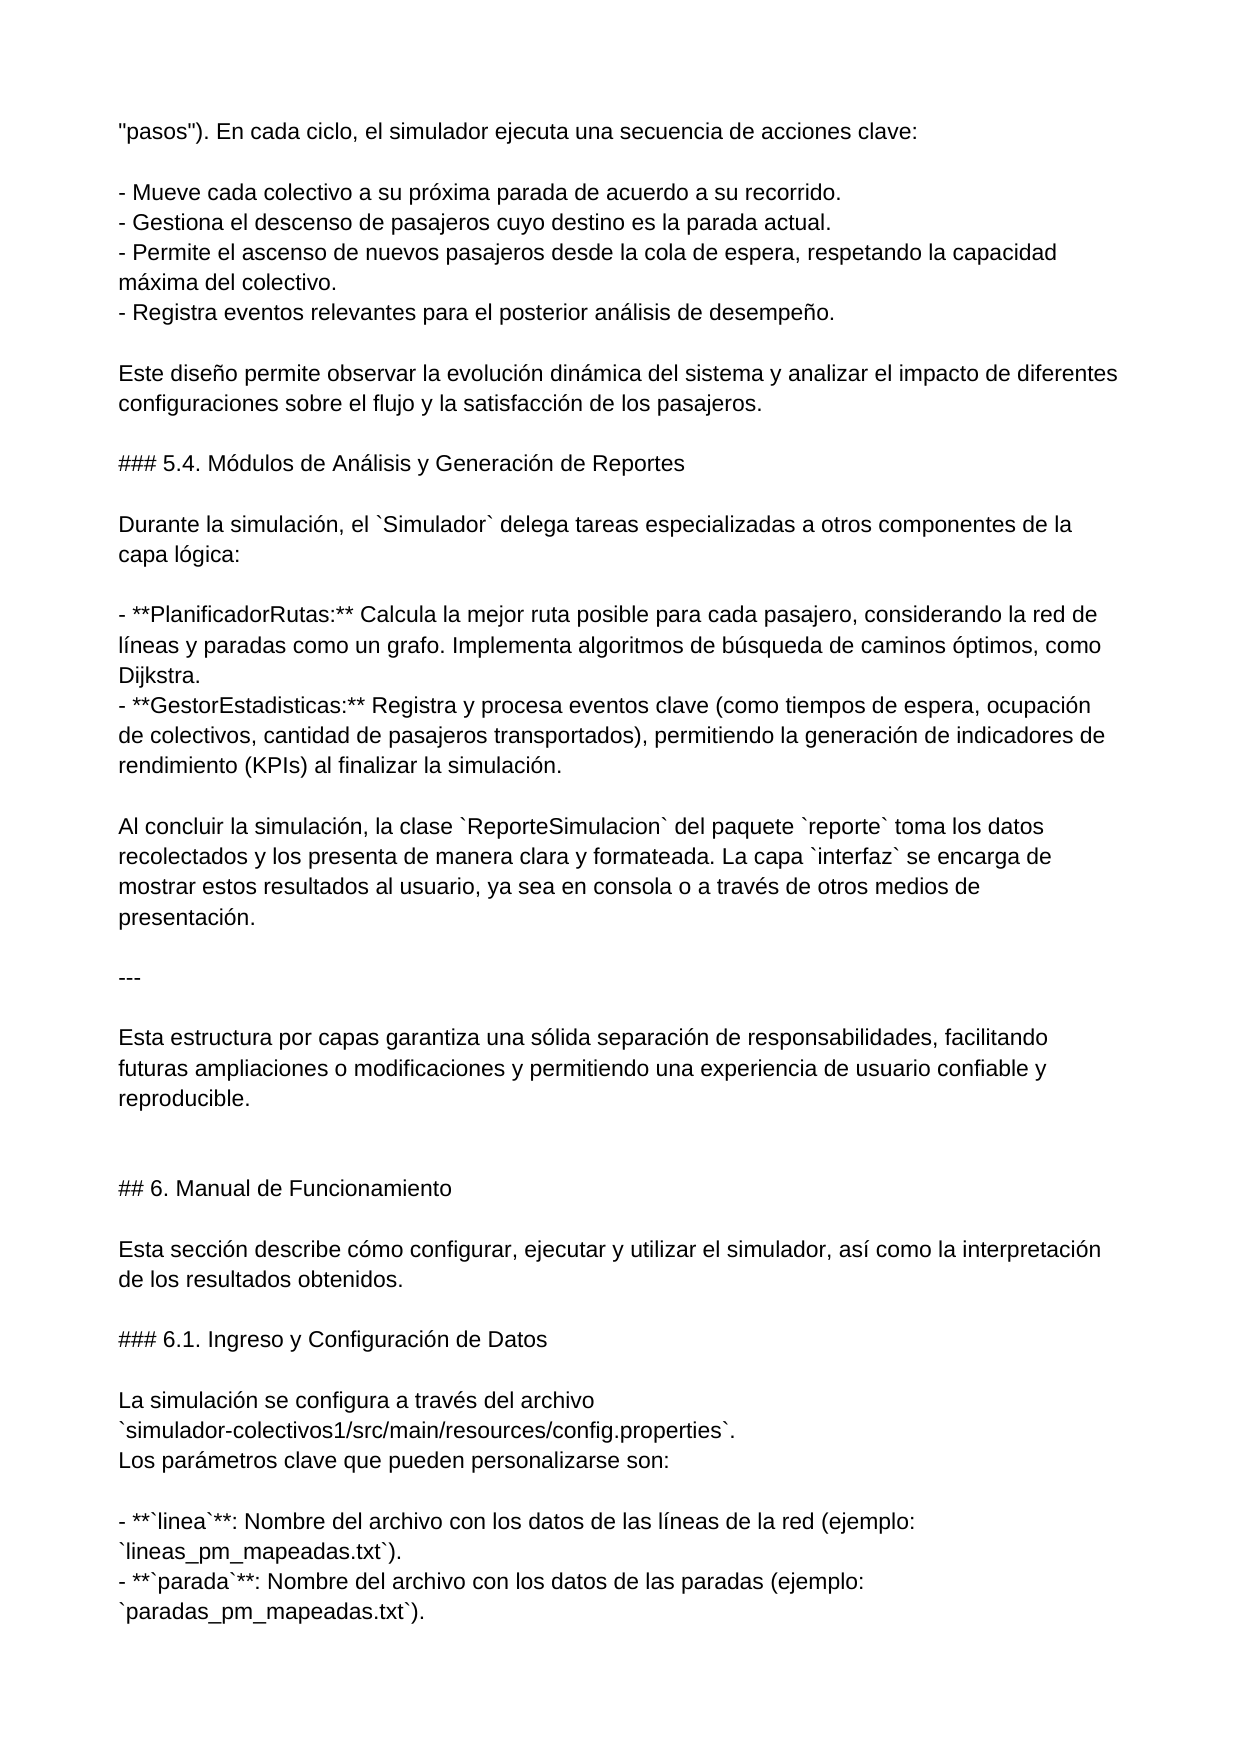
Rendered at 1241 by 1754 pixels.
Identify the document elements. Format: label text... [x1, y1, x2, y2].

text - **PlanificadorRutas:** Calcula la mejor ruta posible para cada pasajero, considerando la red de líneas y paradas como un grafo. Implementa algoritmos de búsqueda de caminos óptimos, como Dijkstra. [118, 601, 1122, 688]
text Durante la simulación, el `Simulador` delega tareas especializadas a otros componentes de la capa lógica: [118, 511, 1122, 567]
text ## 6. Manual de Funcionamiento [118, 1175, 1122, 1202]
text Este diseño permite observar la evolución dinámica del sistema y analizar el impacto de diferentes configuraciones sobre el flujo y la satisfacción de los pasajeros. [118, 360, 1122, 416]
text - **GestorEstadisticas:** Registra y procesa eventos clave (como tiempos de espera, ocupación de colectivos, cantidad de pasajeros transportados), permitiendo la generación de indicadores de rendimiento (KPIs) al finalizar la simulación. [118, 692, 1122, 779]
text ### 6.1. Ingreso y Configuración de Datos [118, 1326, 1122, 1353]
text ### 5.4. Módulos de Análisis y Generación de Reportes [118, 450, 1122, 477]
text "pasos"). En cada ciclo, el simulador ejecuta una secuencia de acciones clave: [118, 118, 1122, 144]
text --- [118, 964, 1122, 990]
text Esta estructura por capas garantiza una sólida separación de responsabilidades, facilitando futuras ampliaciones o modificaciones y permitiendo una experiencia de usuario confiable y reproducible. [118, 1024, 1122, 1111]
text - Registra eventos relevantes para el posterior análisis de desempeño. [118, 299, 1122, 326]
text `simulador-colectivos1/src/main/resources/config.properties`. [118, 1417, 1122, 1443]
text Al concluir la simulación, la clase `ReporteSimulacion` del paquete `reporte` toma los datos recolectados y los presenta de manera clara y formateada. La capa `interfaz` se encarga de mostrar estos resultados al usuario, ya sea en consola o a través de otros medios de presentación. [118, 813, 1122, 930]
text - Mueve cada colectivo a su próxima parada de acuerdo a su recorrido. [118, 178, 1122, 205]
text Esta sección describe cómo configurar, ejecutar y utilizar el simulador, así como la interpretación de los resultados obtenidos. [118, 1236, 1122, 1292]
text Los parámetros clave que pueden personalizarse son: [118, 1447, 1122, 1473]
text - Permite el ascenso de nuevos pasajeros desde la cola de espera, respetando la capacidad máxima del colectivo. [118, 239, 1122, 295]
text - **`linea`**: Nombre del archivo con los datos de las líneas de la red (ejemplo: `lineas_pm_mapeadas.txt`). [118, 1508, 1122, 1564]
text - **`parada`**: Nombre del archivo con los datos de las paradas (ejemplo: `paradas_pm_mapeadas.txt`). [118, 1568, 1122, 1624]
text - Gestiona el descenso de pasajeros cuyo destino es la parada actual. [118, 209, 1122, 235]
text La simulación se configura a través del archivo [118, 1387, 1122, 1413]
